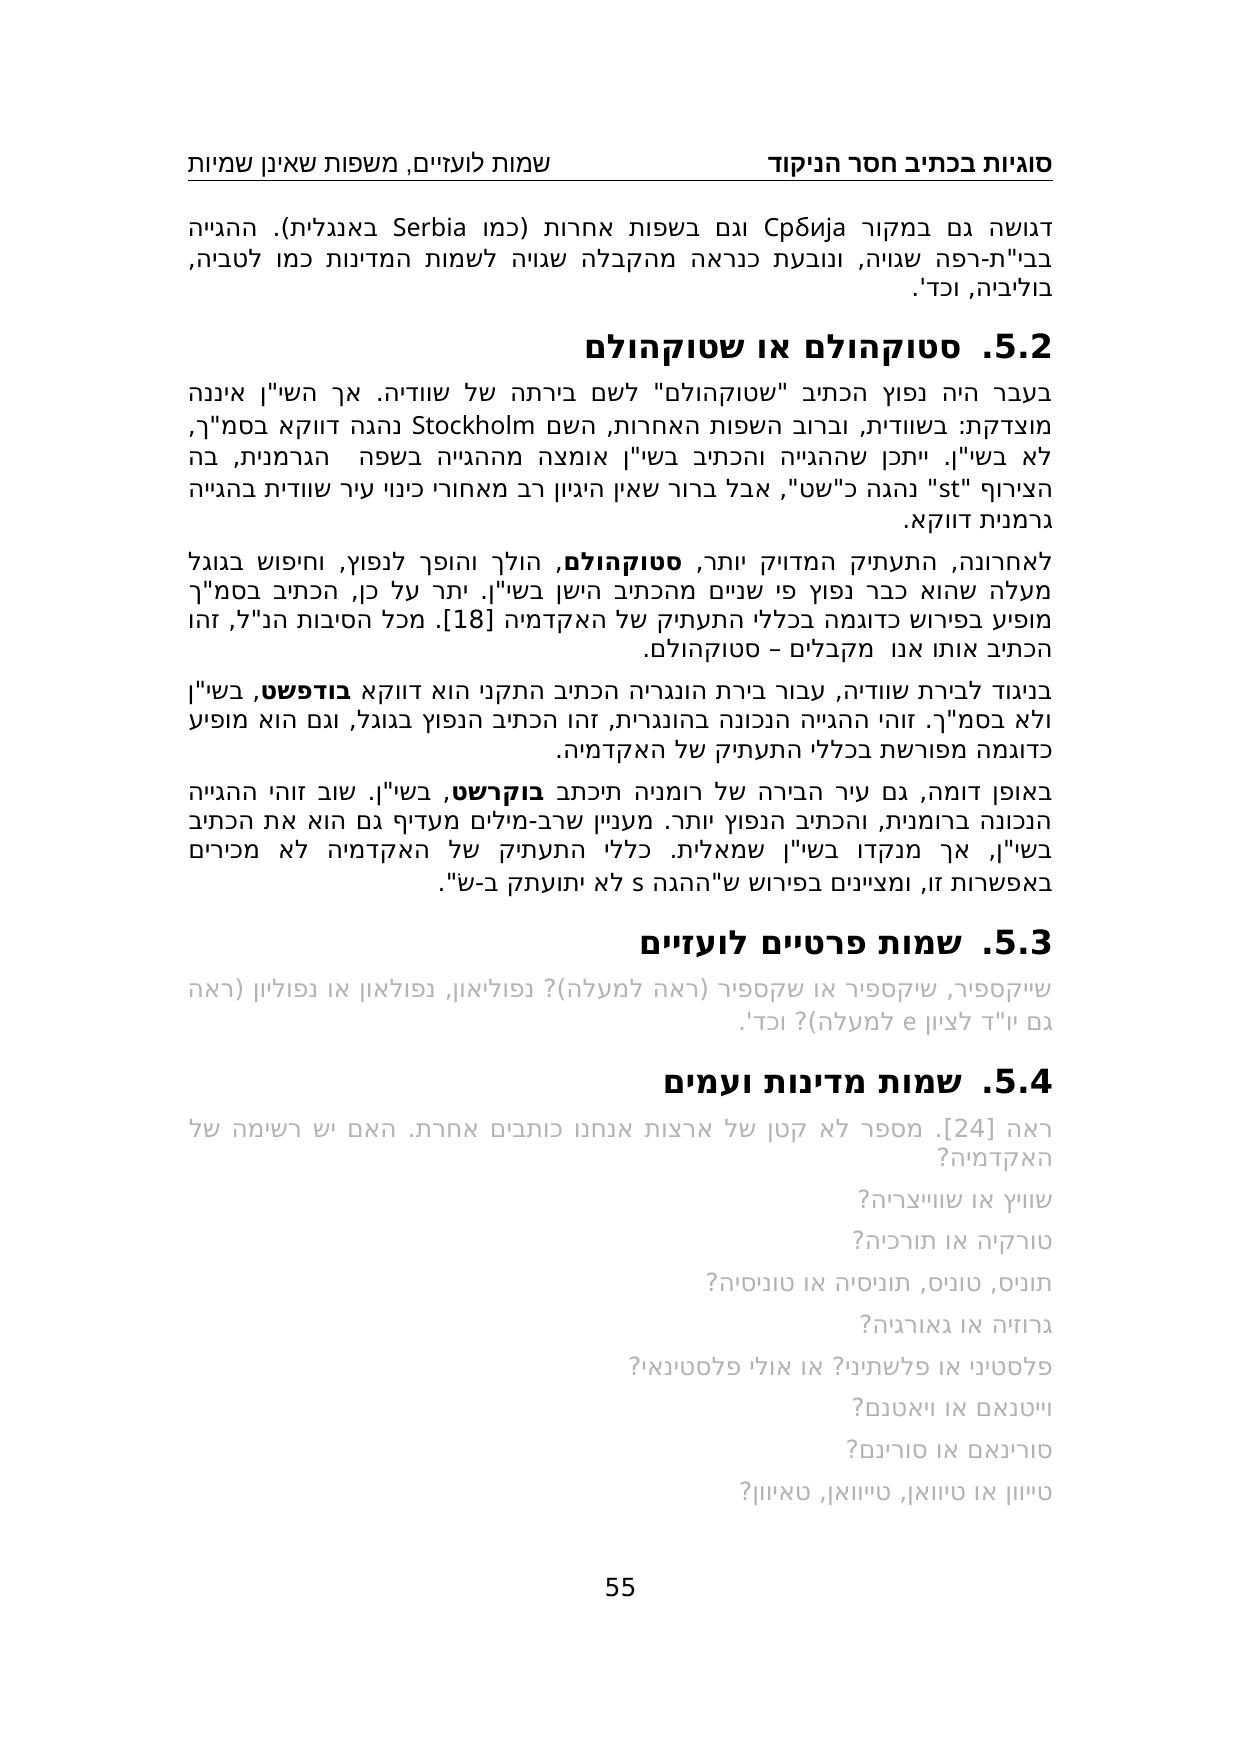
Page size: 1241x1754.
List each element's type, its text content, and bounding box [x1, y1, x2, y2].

subtitle שמות פרטיים לועזיים [187, 923, 1053, 962]
text טורקיה או תורכיה? [187, 1227, 1053, 1256]
text תוניס, טוניס, תוניסיה או טוניסיה? [187, 1268, 1053, 1298]
text וייטנאם או ויאטנם? [187, 1394, 1053, 1423]
text גרוזיה או גאורגיה? [187, 1310, 1053, 1339]
text שוויץ או שווייצריה? [187, 1185, 1053, 1214]
subtitle סטוקהולם או שטוקהולם [187, 327, 1053, 366]
text לאחרונה, התעתיק המדויק יותר, סטוקהולם, הולך והופך לנפוץ, וחיפוש בגוגל מעלה שהוא כבר נפוץ פי שניים מהכתיב הישן בשי"ן. יתר על כן, הכתיב בסמ"ך מופיע בפירוש כדוגמה בכללי התעתיק של האקדמיה [18]. מכל הסיבות הנ"ל, זהו הכתיב אותו אנו מקבלים – סטוקהולם. [187, 547, 1053, 664]
text ראה [24]. מספר לא קטן של ארצות אנחנו כותבים אחרת. האם יש רשימה של האקדמיה? [187, 1114, 1053, 1172]
text שייקספיר, שיקספיר או שקספיר (ראה למעלה)? נפוליאון, נפולאון או נפוליון (ראה גם יו"ד לציון e למעלה)? וכד'. [187, 974, 1053, 1038]
subtitle שמות מדינות ועמים [187, 1063, 1053, 1101]
text אגב, את שם המדינה סרביה יש לכתוב כך, בבי"ת, מכיוון שמדובר בצליל בי"ת דגושה גם במקור Србија וגם בשפות אחרות (כמו Serbia באנגלית). ההגייה בבי"ת-רפה שגויה, ונובעת כנראה מהקבלה שגויה לשמות המדינות כמו לטביה, בוליביה, וכד'. [187, 210, 1053, 302]
text סורינאם או סורינם? [187, 1435, 1053, 1465]
text טייוון או טיוואן, טייוואן, טאיוון? [187, 1477, 1053, 1506]
text פלסטיני או פלשתיני? או אולי פלסטינאי? [187, 1352, 1053, 1381]
text בניגוד לבירת שוודיה, עבור בירת הונגריה הכתיב התקני הוא דווקא בודפשט, בשי"ן ולא בסמ"ך. זוהי ההגייה הנכונה בהונגרית, זהו הכתיב הנפוץ בגוגל, וגם הוא מופיע כדוגמה מפורשת בכללי התעתיק של האקדמיה. [187, 676, 1053, 764]
text בעבר היה נפוץ הכתיב "שטוקהולם" לשם בירתה של שוודיה. אך השי"ן איננה מוצדקת: בשוודית, וברוב השפות האחרות, השם Stockholm נהגה דווקא בסמ"ך, לא בשי"ן. ייתכן שההגייה והכתיב בשי"ן אומצה מההגייה בשפה הגרמנית, בה הצירוף "st" נהגה כ"שט", אבל ברור שאין היגיון רב מאחורי כינוי עיר שוודית בהגייה גרמנית דווקא. [187, 378, 1053, 534]
text באופן דומה, גם עיר הבירה של רומניה תיכתב בוקרשט, בשי"ן. שוב זוהי ההגייה הנכונה ברומנית, והכתיב הנפוץ יותר. מעניין שרב-מילים מעדיף גם הוא את הכתיב בשי"ן, אך מנקדו בשי"ן שמאלית. כללי התעתיק של האקדמיה לא מכירים באפשרות זו, ומציינים בפירוש ש"ההגה s לא יתועתק ב-שׂ". [187, 777, 1053, 898]
